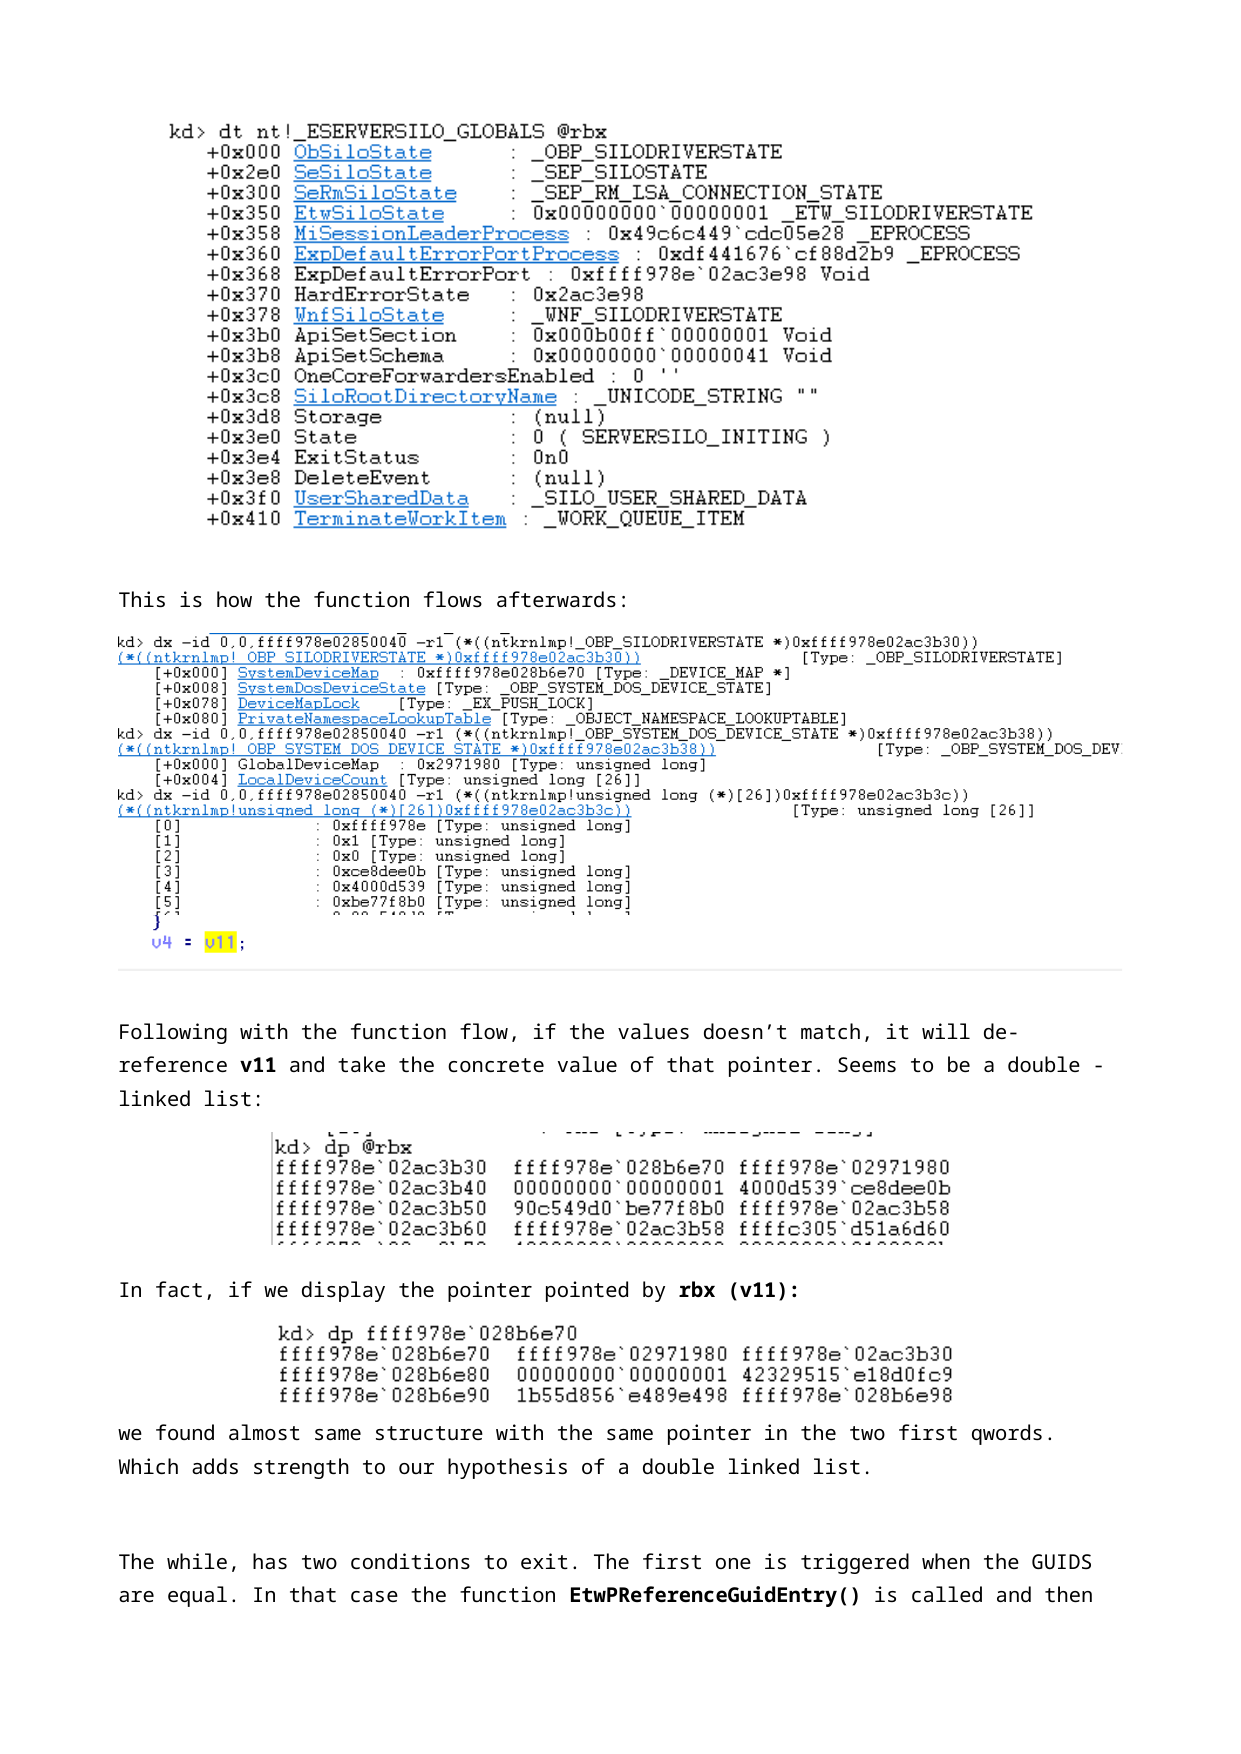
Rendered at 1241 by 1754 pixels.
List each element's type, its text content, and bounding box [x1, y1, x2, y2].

picture [118, 633, 1123, 971]
picture [271, 1132, 969, 1245]
picture [167, 118, 1073, 533]
text This is how the function flows afterwards: [118, 586, 1122, 613]
text we found almost same structure with the same pointer in the two first qwords. Which adds strength to our hypothesis of a double linked list. [118, 1419, 1122, 1480]
text In fact, if we display the pointer pointed by rbx (v11): [118, 1276, 1122, 1303]
text Following with the function flow, if the values doesn’t match, it will de-reference v11 and take the concrete value of that pointer. Seems to be a double -linked list: [118, 1018, 1122, 1112]
picture [276, 1323, 964, 1407]
text The while, has two conditions to exit. The first one is triggered when the GUIDS are equal. In that case the function EtwPReferenceGuidEntry() is called and then [118, 1548, 1122, 1609]
